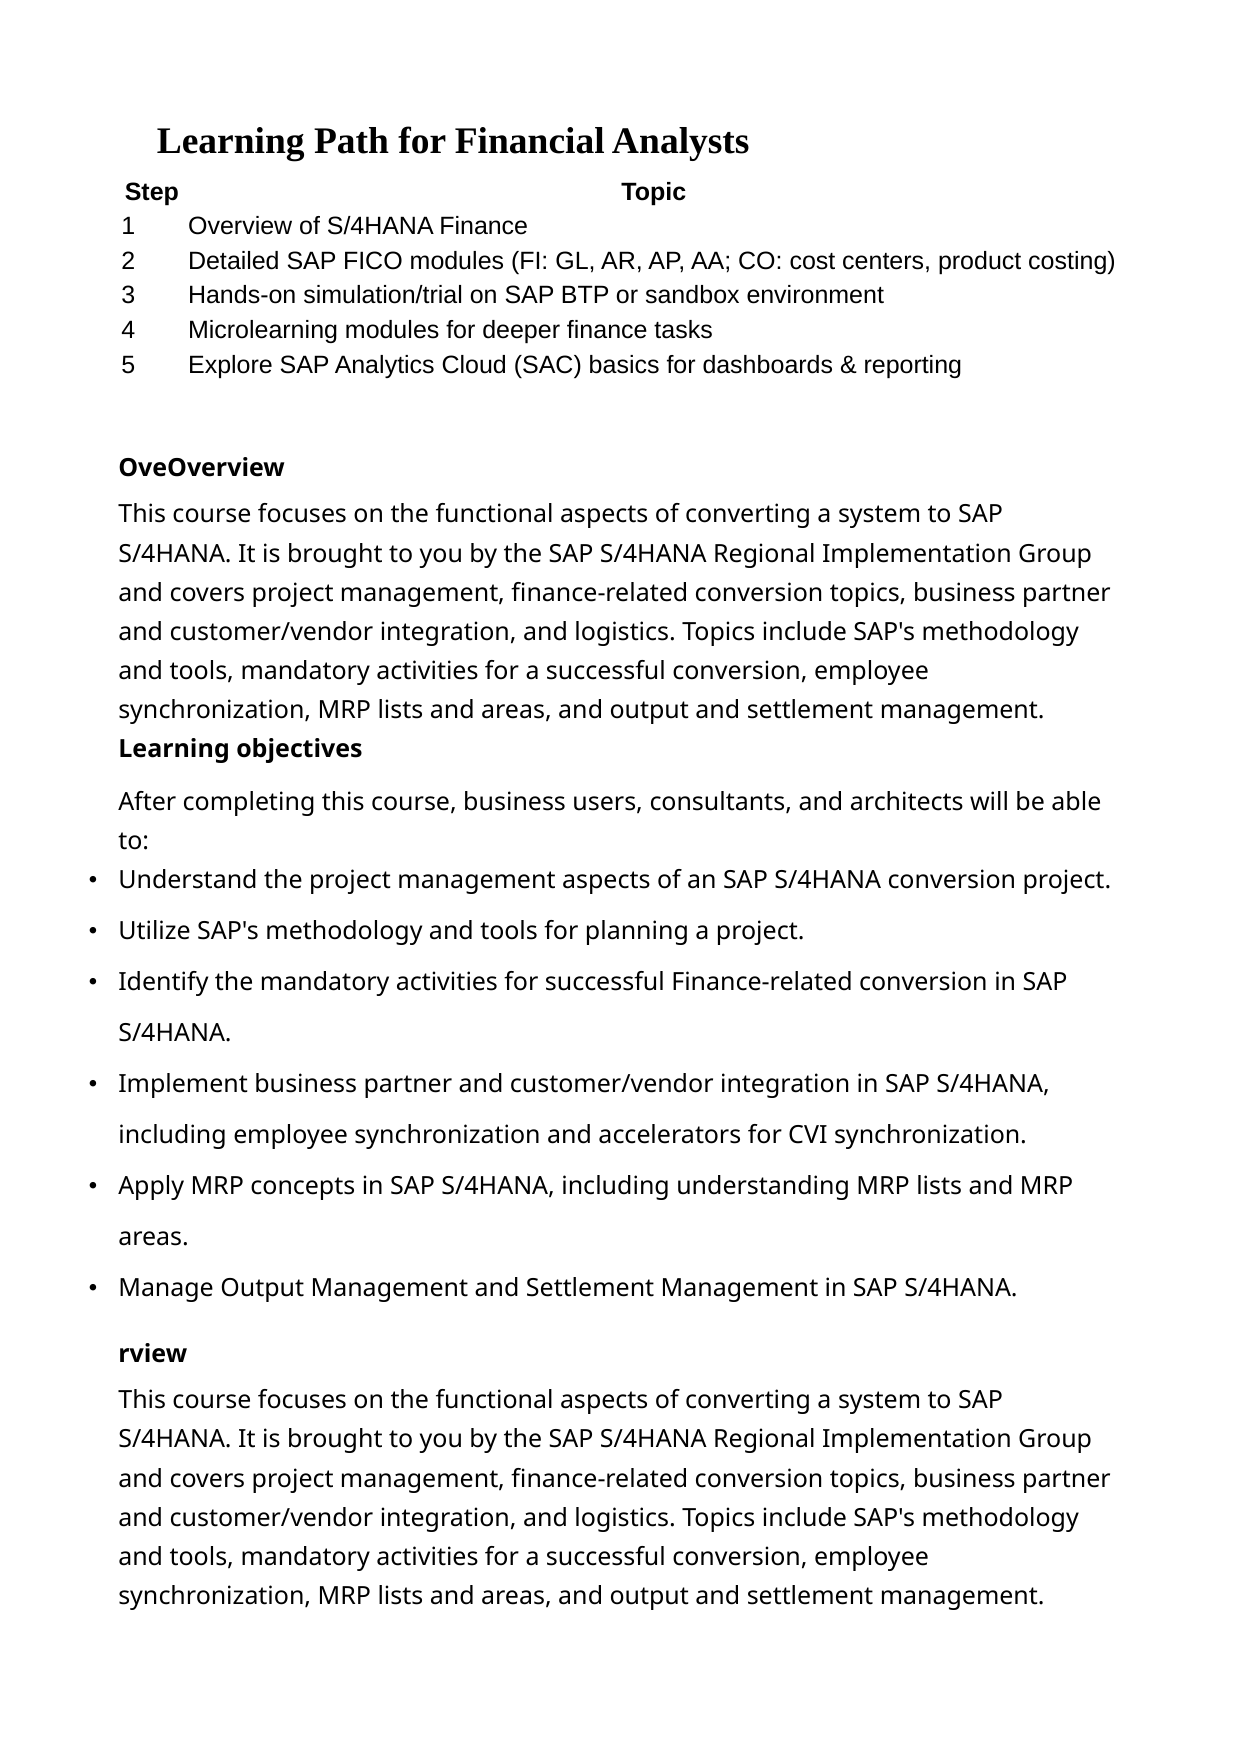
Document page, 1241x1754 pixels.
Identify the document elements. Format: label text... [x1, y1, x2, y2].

table_cell 1 [118, 208, 185, 243]
table_cell 3 [118, 278, 185, 312]
list Understand the project management aspects of an SAP S/4HANA conversion project. [118, 861, 1122, 896]
table_cell Overview of S/4HANA Finance [185, 208, 1122, 243]
list Implement business partner and customer/vendor integration in SAP S/4HANA, including employee synchronization and accelerators for CVI synchronization. [118, 1066, 1122, 1151]
table_header Topic [185, 174, 1122, 208]
subtitle OveOverview [118, 449, 1122, 484]
subtitle 🧭 Learning Path for Financial Analysts [118, 118, 1122, 161]
list Identify the mandatory activities for successful Finance-related conversion in SAP S/4HANA. [118, 963, 1122, 1049]
table_cell Hands-on simulation/trial on SAP BTP or sandbox environment [185, 278, 1122, 312]
table_cell Explore SAP Analytics Cloud (SAC) basics for dashboards & reporting [185, 347, 1122, 381]
list Utilize SAP's methodology and tools for planning a project. [118, 912, 1122, 947]
subtitle Learning objectives [118, 731, 1122, 765]
text After completing this course, business users, consultants, and architects will be able to: [118, 783, 1122, 856]
table_cell 5 [118, 347, 185, 381]
table_cell 4 [118, 312, 185, 347]
table_header Step [118, 174, 185, 208]
list Apply MRP concepts in SAP S/4HANA, including understanding MRP lists and MRP areas. [118, 1168, 1122, 1253]
list Manage Output Management and Settlement Management in SAP S/4HANA. [118, 1270, 1122, 1304]
table_cell Microlearning modules for deeper finance tasks [185, 312, 1122, 347]
text This course focuses on the functional aspects of converting a system to SAP S/4HANA. It is brought to you by the SAP S/4HANA Regional Implementation Group and covers project management, finance-related conversion topics, business partner and customer/vendor integration, and logistics. Topics include SAP's methodology and tools, mandatory activities for a successful conversion, employee synchronization, MRP lists and areas, and output and settlement management. [118, 496, 1122, 726]
text This course focuses on the functional aspects of converting a system to SAP S/4HANA. It is brought to you by the SAP S/4HANA Regional Implementation Group and covers project management, finance-related conversion topics, business partner and customer/vendor integration, and logistics. Topics include SAP's methodology and tools, mandatory activities for a successful conversion, employee synchronization, MRP lists and areas, and output and settlement management. [118, 1382, 1122, 1612]
table_cell 2 [118, 243, 185, 277]
subtitle rview [118, 1335, 1122, 1369]
table_cell Detailed SAP FICO modules (FI: GL, AR, AP, AA; CO: cost centers, product costing) [185, 243, 1122, 277]
